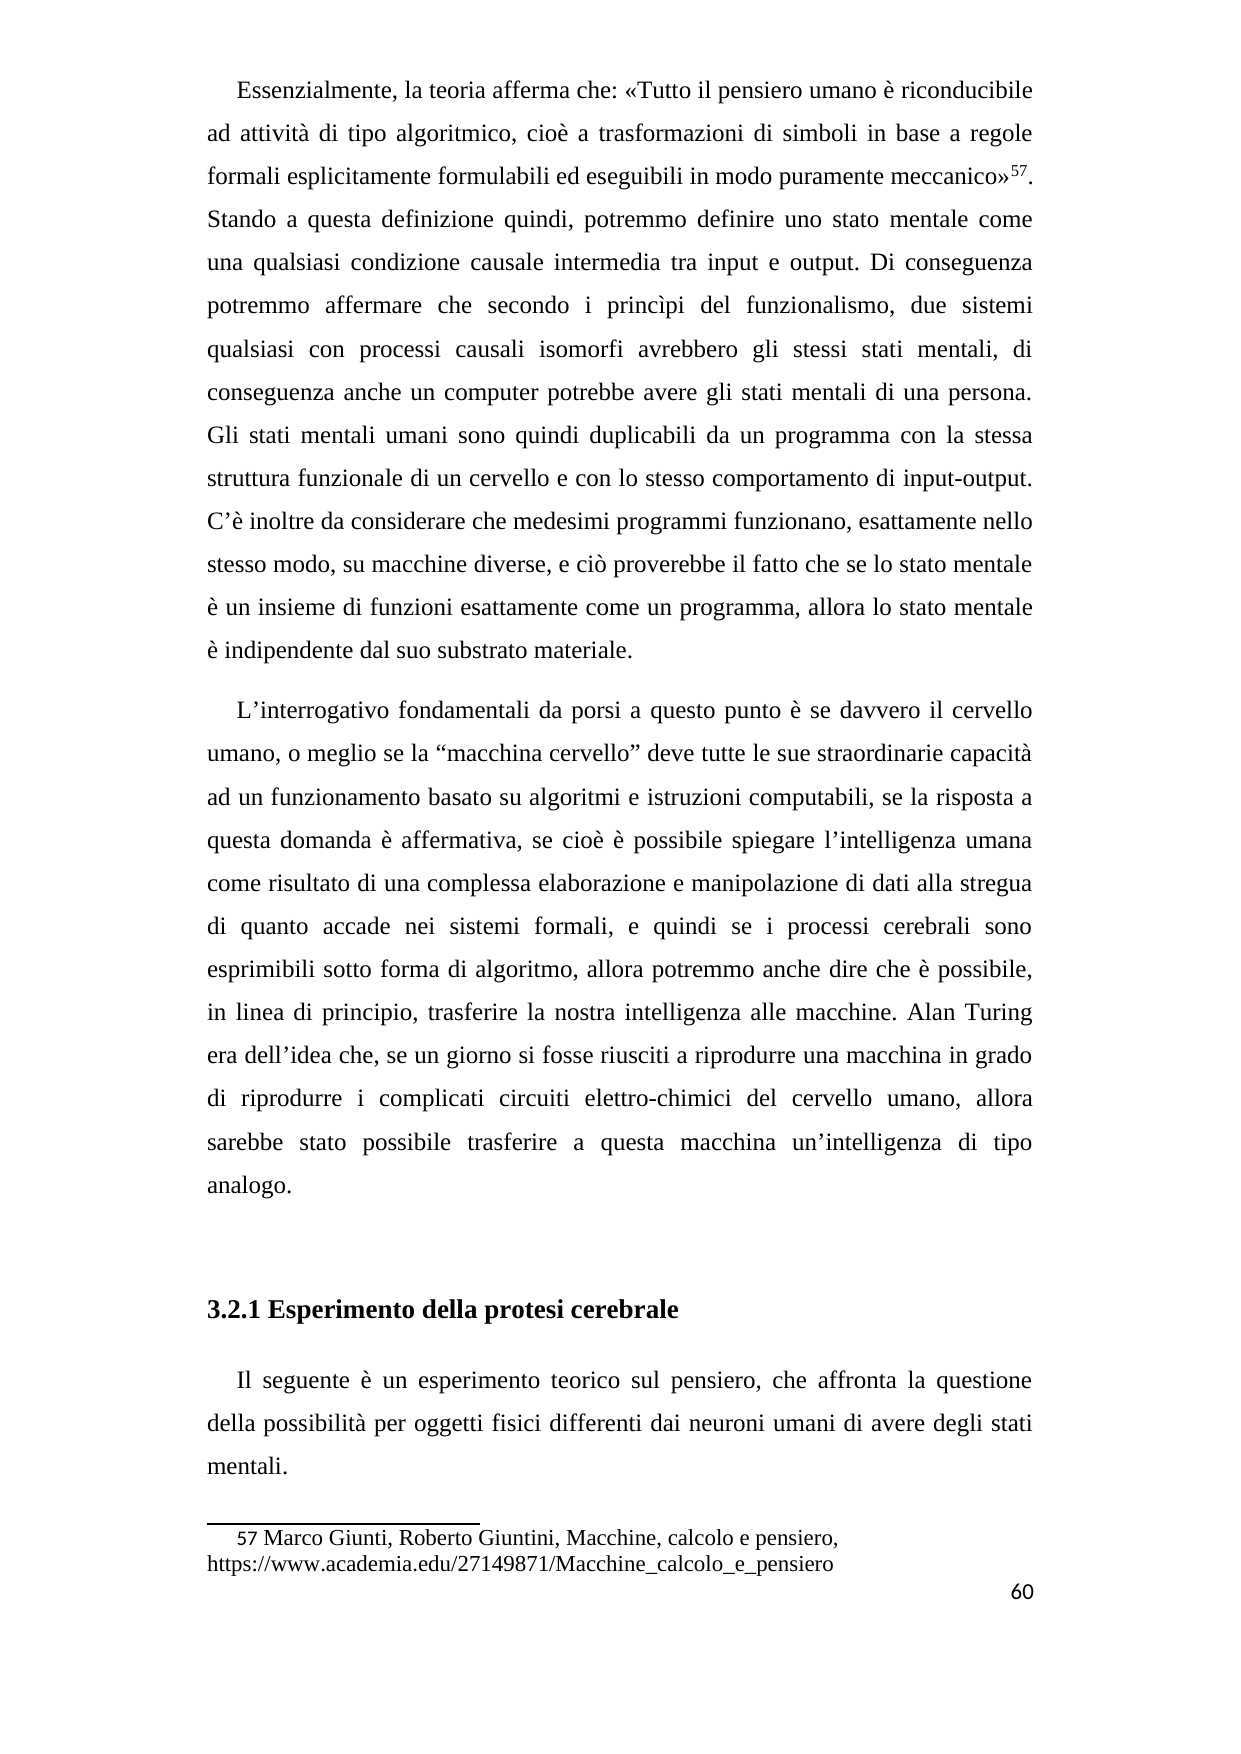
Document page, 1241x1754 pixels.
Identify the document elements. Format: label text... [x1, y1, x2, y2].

text L’interrogativo fondamentali da porsi a questo punto è se davvero il cervello umano, o meglio se la “macchina cervello” deve tutte le sue straordinarie capacità ad un funzionamento basato su algoritmi e istruzioni computabili, se la risposta a questa domanda è affermativa, se cioè è possibile spiegare l’intelligenza umana come risultato di una complessa elaborazione e manipolazione di dati alla stregua di quanto accade nei sistemi formali, e quindi se i processi cerebrali sono esprimibili sotto forma di algoritmo, allora potremmo anche dire che è possibile, in linea di principio, trasferire la nostra intelligenza alle macchine. Alan Turing era dell’idea che, se un giorno si fosse riusciti a riprodurre una macchina in grado di riprodurre i complicati circuiti elettro-chimici del cervello umano, allora sarebbe stato possibile trasferire a questa macchina un’intelligenza di tipo analogo. [207, 695, 1033, 1198]
text Marco Giunti, Roberto Giuntini, Macchine, calcolo e pensiero, https://www.academia.edu/27149871/Macchine_calcolo_e_pensiero [207, 1524, 1033, 1577]
text Essenzialmente, la teoria afferma che: «Tutto il pensiero umano è riconducibile ad attività di tipo algoritmico, cioè a trasformazioni di simboli in base a regole formali esplicitamente formulabili ed eseguibili in modo puramente meccanico». Stando a questa definizione quindi, potremmo definire uno stato mentale come una qualsiasi condizione causale intermedia tra input e output. Di conseguenza potremmo affermare che secondo i princìpi del funzionalismo, due sistemi qualsiasi con processi causali isomorfi avrebbero gli stessi stati mentali, di conseguenza anche un computer potrebbe avere gli stati mentali di una persona. Gli stati mentali umani sono quindi duplicabili da un programma con la stessa struttura funzionale di un cervello e con lo stesso comportamento di input-output. C’è inoltre da considerare che medesimi programmi funzionano, esattamente nello stesso modo, su macchine diverse, e ciò proverebbe il fatto che se lo stato mentale è un insieme di funzioni esattamente come un programma, allora lo stato mentale è indipendente dal suo substrato materiale. [207, 75, 1033, 664]
subtitle 3.2.1 Esperimento della protesi cerebrale [207, 1293, 1033, 1325]
text Il seguente è un esperimento teorico sul pensiero, che affronta la questione della possibilità per oggetti fisici differenti dai neuroni umani di avere degli stati mentali. [207, 1365, 1033, 1480]
